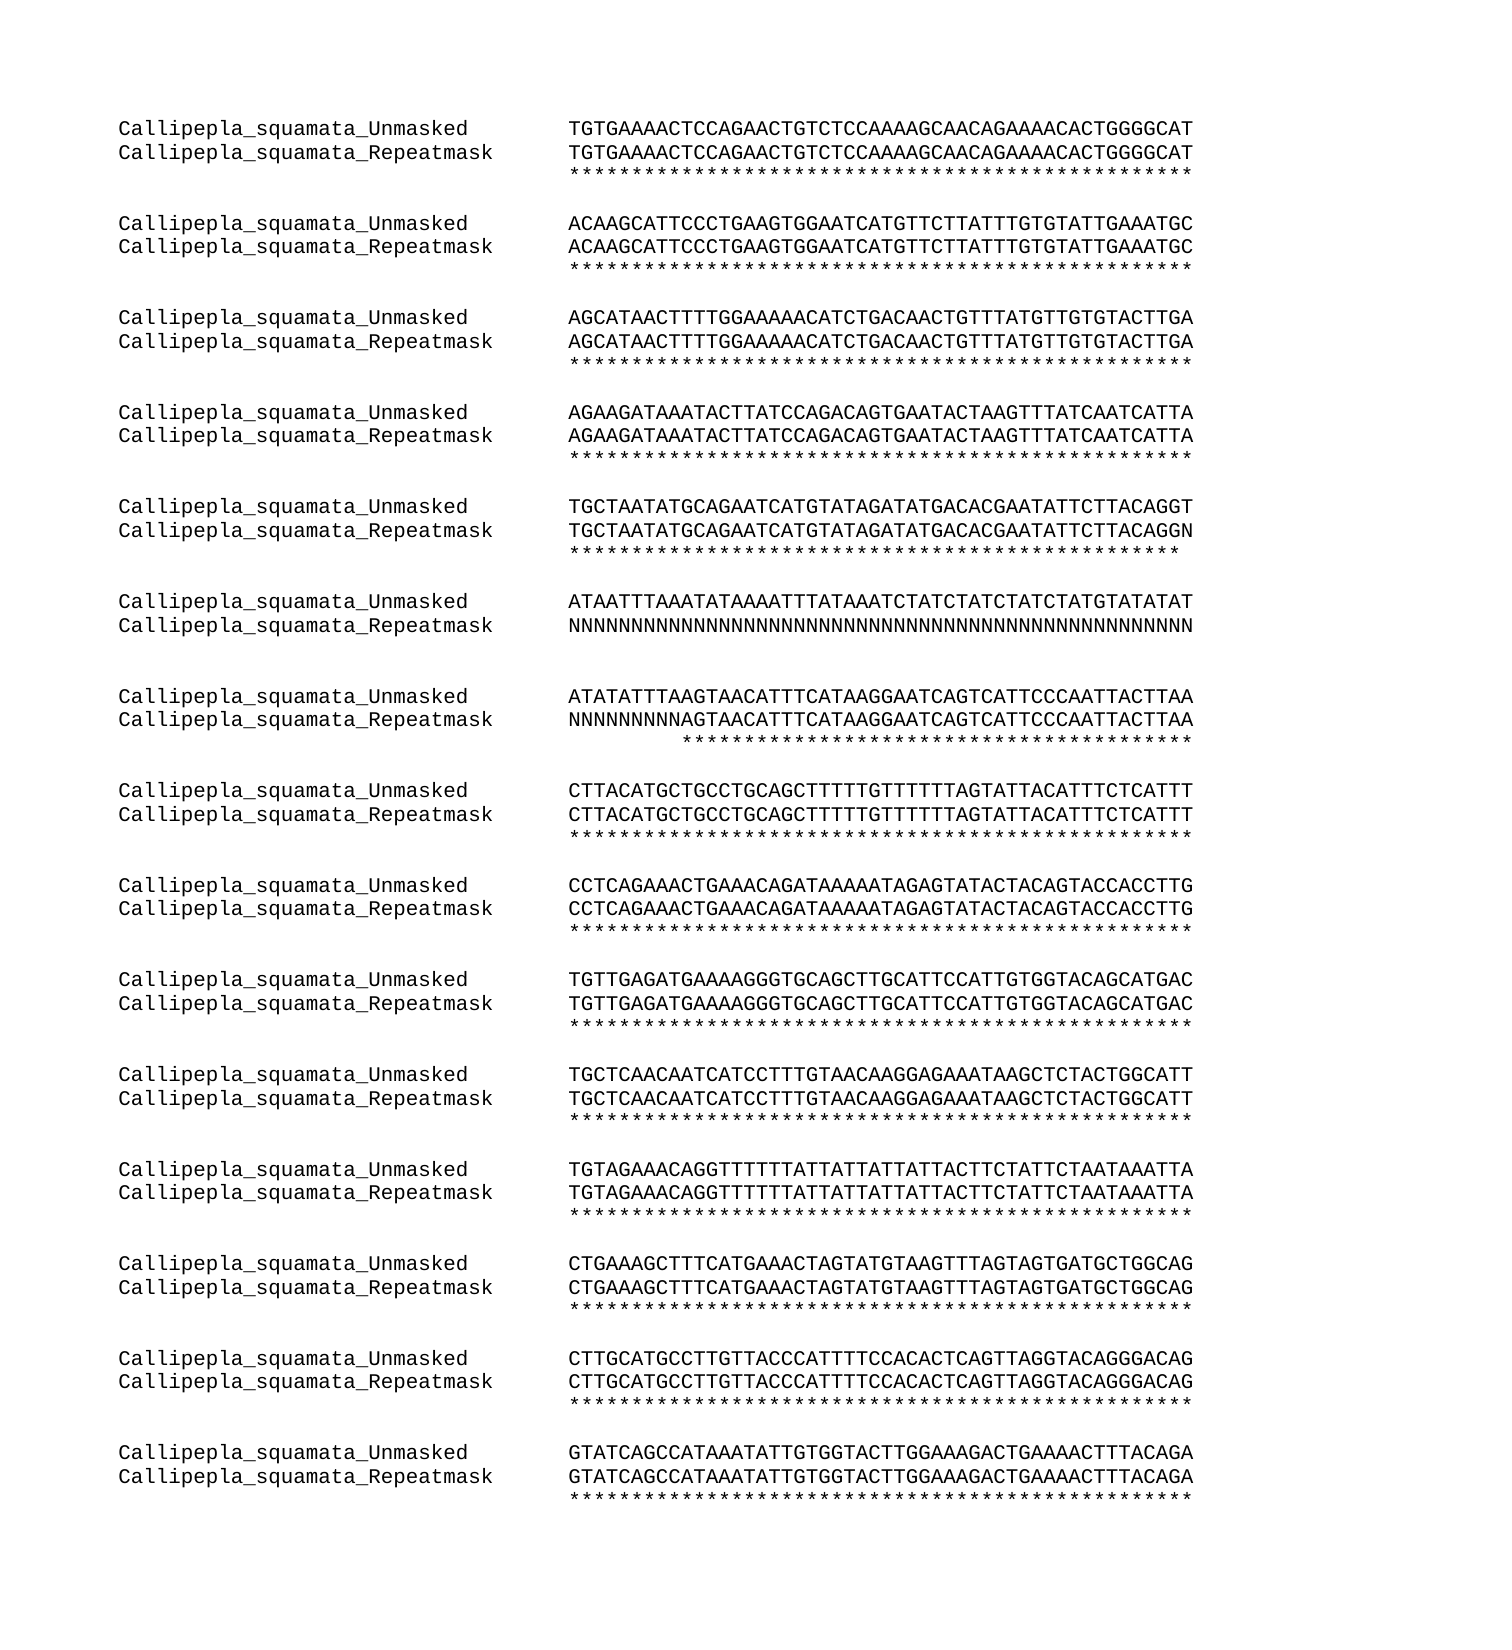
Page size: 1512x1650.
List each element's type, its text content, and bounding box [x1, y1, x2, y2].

text Callipepla_squamata_Unmasked TGCTAATATGCAGAATCATGTATAGATATGACACGAATATTCTTACAGGT [118, 496, 1393, 520]
text ************************************************** [118, 260, 1393, 284]
text ************************************************** [118, 1395, 1393, 1419]
text ************************************************** [118, 1206, 1393, 1229]
text Callipepla_squamata_Repeatmask CCTCAGAAACTGAAACAGATAAAAATAGAGTATACTACAGTACCACCTTG [118, 898, 1393, 922]
text Callipepla_squamata_Repeatmask NNNNNNNNNAGTAACATTTCATAAGGAATCAGTCATTCCCAATTACTTAA [118, 709, 1393, 733]
text Callipepla_squamata_Repeatmask AGCATAACTTTTGGAAAAACATCTGACAACTGTTTATGTTGTGTACTTGA [118, 331, 1393, 354]
text Callipepla_squamata_Unmasked CTGAAAGCTTTCATGAAACTAGTATGTAAGTTTAGTAGTGATGCTGGCAG [118, 1253, 1393, 1277]
text Callipepla_squamata_Unmasked CTTACATGCTGCCTGCAGCTTTTTGTTTTTTAGTATTACATTTCTCATTT [118, 780, 1393, 804]
text Callipepla_squamata_Repeatmask CTTACATGCTGCCTGCAGCTTTTTGTTTTTTAGTATTACATTTCTCATTT [118, 804, 1393, 827]
text ************************************************** [118, 1489, 1393, 1513]
text Callipepla_squamata_Repeatmask TGCTAATATGCAGAATCATGTATAGATATGACACGAATATTCTTACAGGN [118, 520, 1393, 544]
text ************************************************** [118, 449, 1393, 473]
text Callipepla_squamata_Repeatmask TGTTGAGATGAAAAGGGTGCAGCTTGCATTCCATTGTGGTACAGCATGAC [118, 993, 1393, 1017]
text ************************************************** [118, 827, 1393, 851]
text Callipepla_squamata_Repeatmask NNNNNNNNNNNNNNNNNNNNNNNNNNNNNNNNNNNNNNNNNNNNNNNNNN [118, 615, 1393, 638]
text Callipepla_squamata_Repeatmask CTGAAAGCTTTCATGAAACTAGTATGTAAGTTTAGTAGTGATGCTGGCAG [118, 1277, 1393, 1300]
text Callipepla_squamata_Repeatmask CTTGCATGCCTTGTTACCCATTTTCCACACTCAGTTAGGTACAGGGACAG [118, 1371, 1393, 1395]
text ************************************************** [118, 354, 1393, 378]
text Callipepla_squamata_Unmasked ATAATTTAAATATAAAATTTATAAATCTATCTATCTATCTATGTATATAT [118, 591, 1393, 615]
text Callipepla_squamata_Repeatmask TGTAGAAACAGGTTTTTTATTATTATTATTACTTCTATTCTAATAAATTA [118, 1182, 1393, 1206]
text Callipepla_squamata_Repeatmask ACAAGCATTCCCTGAAGTGGAATCATGTTCTTATTTGTGTATTGAAATGC [118, 236, 1393, 260]
text Callipepla_squamata_Unmasked GTATCAGCCATAAATATTGTGGTACTTGGAAAGACTGAAAACTTTACAGA [118, 1442, 1393, 1466]
text ************************************************** [118, 922, 1393, 946]
text Callipepla_squamata_Unmasked ATATATTTAAGTAACATTTCATAAGGAATCAGTCATTCCCAATTACTTAA [118, 686, 1393, 709]
text Callipepla_squamata_Unmasked AGAAGATAAATACTTATCCAGACAGTGAATACTAAGTTTATCAATCATTA [118, 402, 1393, 426]
text ***************************************** [118, 733, 1393, 757]
text Callipepla_squamata_Unmasked AGCATAACTTTTGGAAAAACATCTGACAACTGTTTATGTTGTGTACTTGA [118, 307, 1393, 331]
text Callipepla_squamata_Repeatmask GTATCAGCCATAAATATTGTGGTACTTGGAAAGACTGAAAACTTTACAGA [118, 1466, 1393, 1489]
text Callipepla_squamata_Repeatmask AGAAGATAAATACTTATCCAGACAGTGAATACTAAGTTTATCAATCATTA [118, 426, 1393, 449]
text Callipepla_squamata_Unmasked TGCTCAACAATCATCCTTTGTAACAAGGAGAAATAAGCTCTACTGGCATT [118, 1064, 1393, 1088]
text ************************************************** [118, 1111, 1393, 1135]
text ************************************************** [118, 1300, 1393, 1324]
text ************************************************* [118, 544, 1393, 567]
text Callipepla_squamata_Repeatmask TGCTCAACAATCATCCTTTGTAACAAGGAGAAATAAGCTCTACTGGCATT [118, 1088, 1393, 1111]
text Callipepla_squamata_Unmasked CCTCAGAAACTGAAACAGATAAAAATAGAGTATACTACAGTACCACCTTG [118, 875, 1393, 898]
text ************************************************** [118, 165, 1393, 189]
text Callipepla_squamata_Unmasked TGTAGAAACAGGTTTTTTATTATTATTATTACTTCTATTCTAATAAATTA [118, 1158, 1393, 1182]
text Callipepla_squamata_Unmasked TGTTGAGATGAAAAGGGTGCAGCTTGCATTCCATTGTGGTACAGCATGAC [118, 969, 1393, 993]
text Callipepla_squamata_Repeatmask TGTGAAAACTCCAGAACTGTCTCCAAAAGCAACAGAAAACACTGGGGCAT [118, 142, 1393, 165]
text Callipepla_squamata_Unmasked ACAAGCATTCCCTGAAGTGGAATCATGTTCTTATTTGTGTATTGAAATGC [118, 213, 1393, 236]
text ************************************************** [118, 1017, 1393, 1040]
text Callipepla_squamata_Unmasked TGTGAAAACTCCAGAACTGTCTCCAAAAGCAACAGAAAACACTGGGGCAT [118, 118, 1393, 142]
text Callipepla_squamata_Unmasked CTTGCATGCCTTGTTACCCATTTTCCACACTCAGTTAGGTACAGGGACAG [118, 1348, 1393, 1371]
